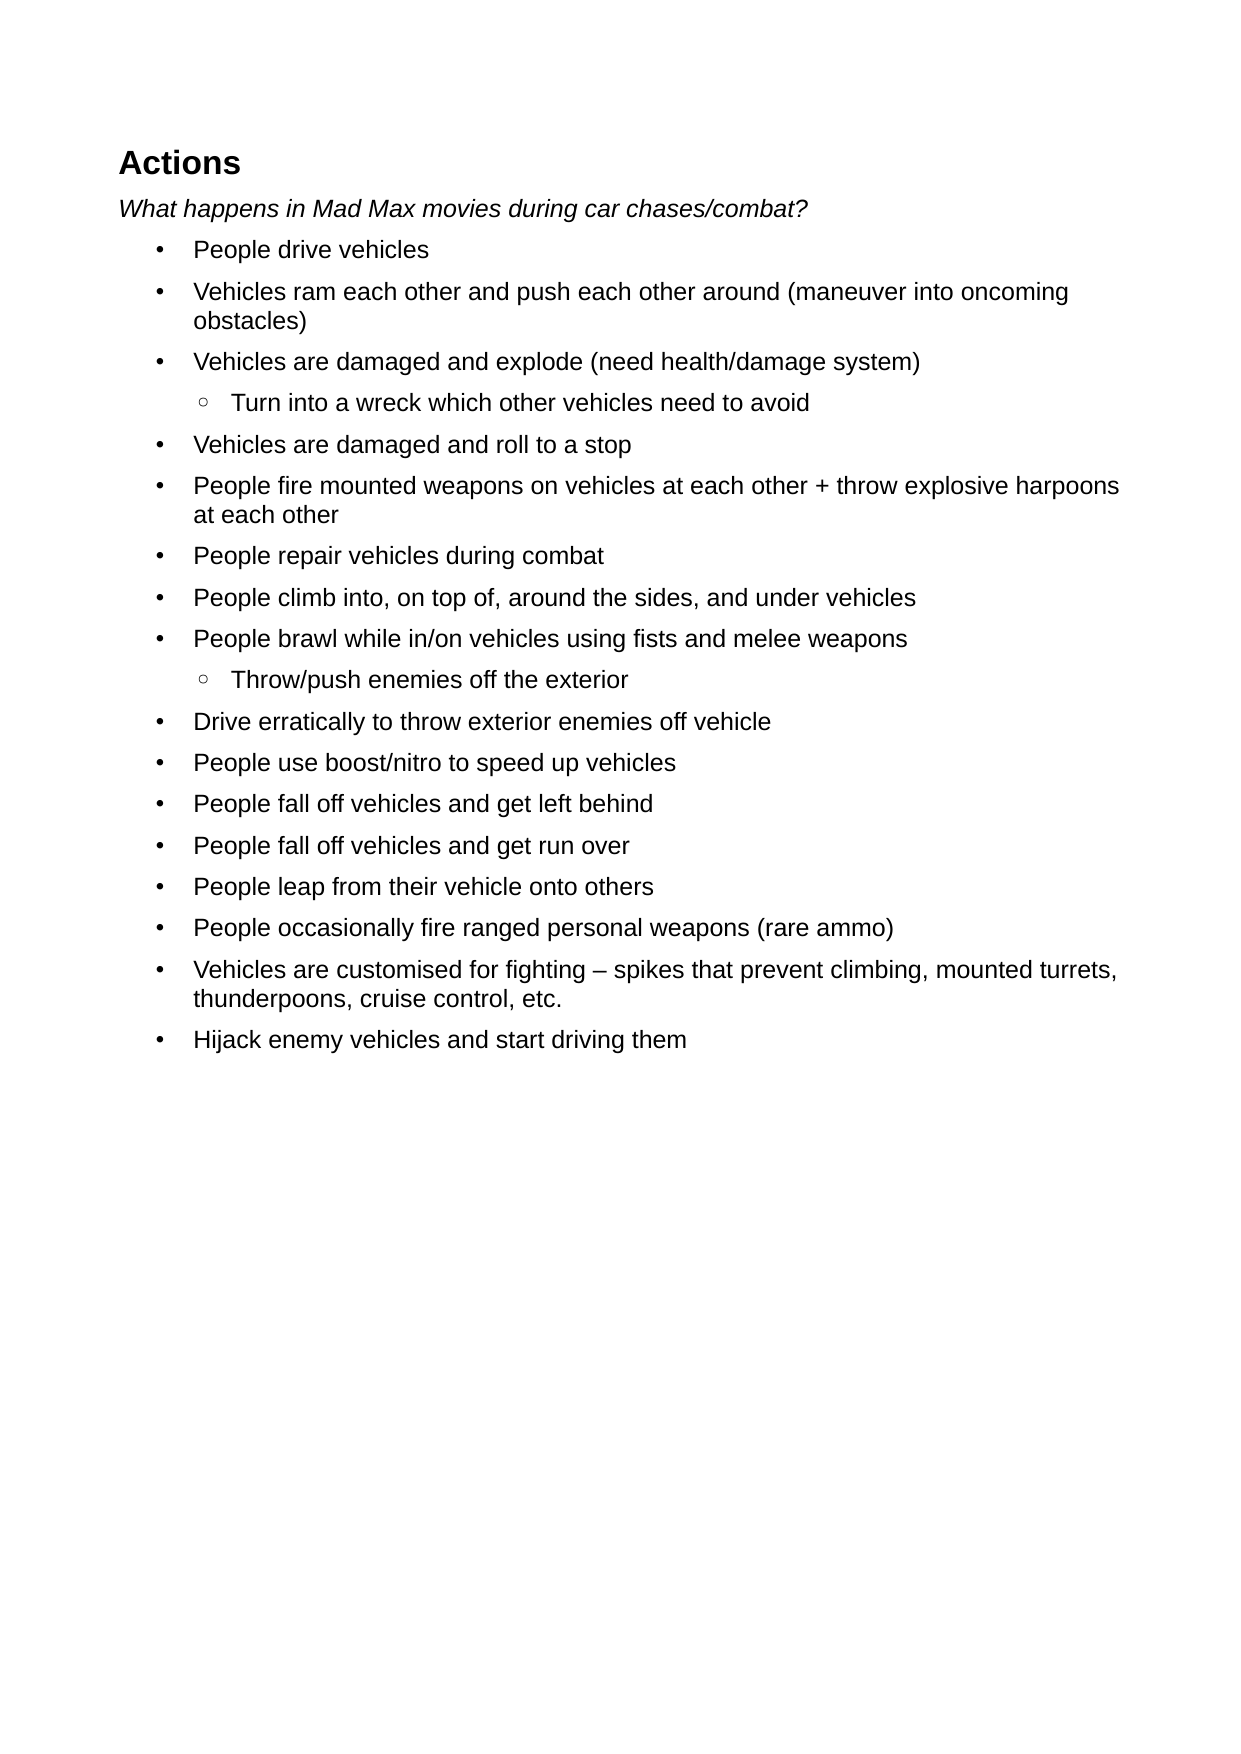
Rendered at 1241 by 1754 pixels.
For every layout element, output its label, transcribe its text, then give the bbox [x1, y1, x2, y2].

list People occasionally fire ranged personal weapons (rare ammo) [156, 913, 1122, 942]
list Vehicles are customised for fighting – spikes that prevent climbing, mounted turrets, thunderpoons, cruise control, etc. [156, 955, 1122, 1012]
list People leap from their vehicle onto others [156, 872, 1122, 901]
list People fall off vehicles and get run over [156, 831, 1122, 859]
list Turn into a wreck which other vehicles need to avoid [193, 388, 1122, 417]
text What happens in Mad Max movies during car chases/combat? [118, 194, 1122, 223]
list Throw/push enemies off the exterior [193, 665, 1122, 694]
list People use boost/nitro to speed up vehicles [156, 748, 1122, 777]
list People fire mounted weapons on vehicles at each other + throw explosive harpoons at each other [156, 471, 1122, 529]
list People climb into, on top of, around the sides, and under vehicles [156, 582, 1122, 611]
list People fall off vehicles and get left behind [156, 789, 1122, 818]
list Drive erratically to throw exterior enemies off vehicle [156, 707, 1122, 735]
list Hijack enemy vehicles and start driving them [156, 1025, 1122, 1054]
list Vehicles ram each other and push each other around (maneuver into oncoming obstacles) [156, 277, 1122, 334]
list Vehicles are damaged and explode (need health/damage system) [156, 347, 1122, 376]
list People drive vehicles [156, 236, 1122, 264]
list People brawl while in/on vehicles using fists and melee weapons [156, 624, 1122, 653]
list People repair vehicles during combat [156, 541, 1122, 570]
list Vehicles are damaged and roll to a stop [156, 430, 1122, 458]
subtitle Actions [118, 143, 1122, 182]
